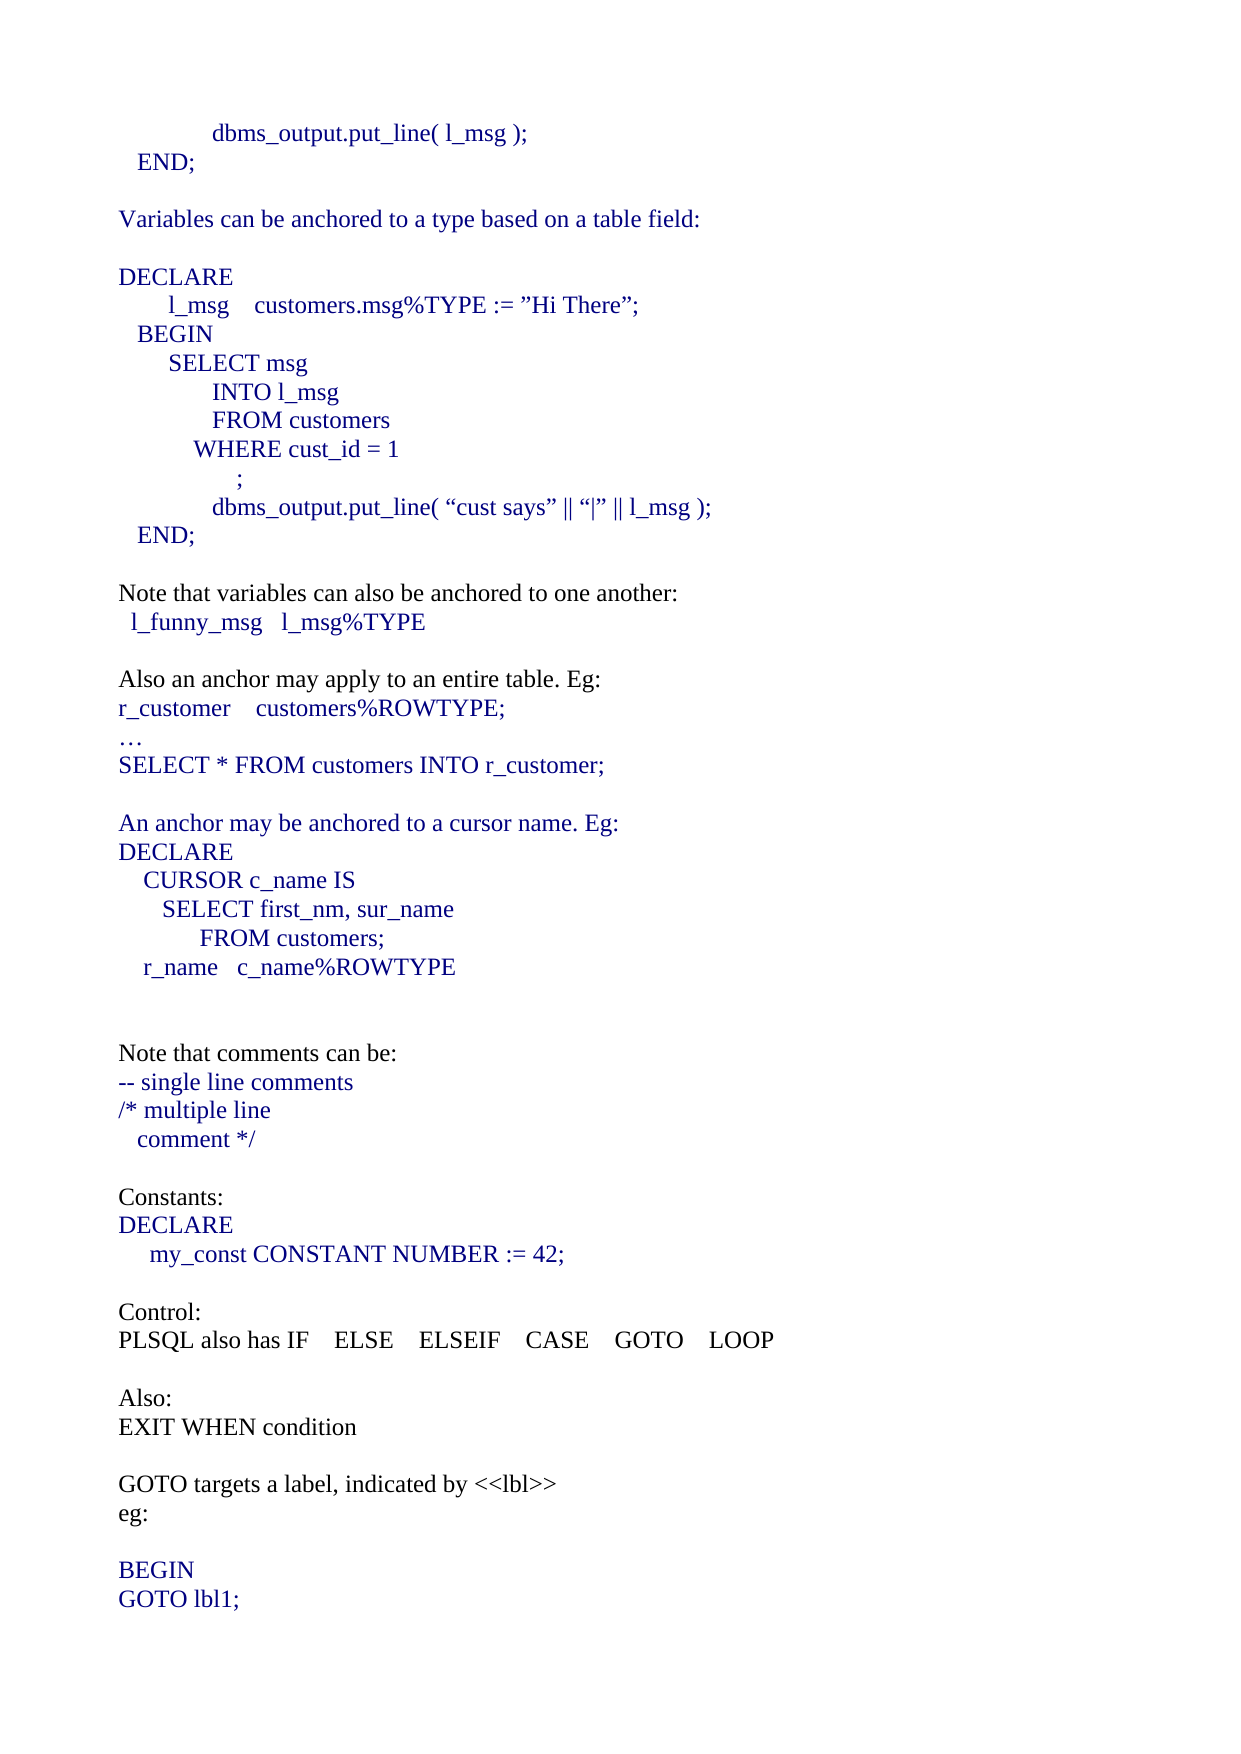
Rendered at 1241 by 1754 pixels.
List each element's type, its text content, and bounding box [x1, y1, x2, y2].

text DECLARE [118, 262, 1122, 291]
text my_const CONSTANT NUMBER := 42; [118, 1239, 1122, 1268]
text INTO l_msg [118, 377, 1122, 406]
text SELECT * FROM customers INTO r_customer; [118, 751, 1122, 779]
text SELECT msg [118, 348, 1122, 377]
text -- single line comments [118, 1067, 1122, 1096]
text dbms_output.put_line( l_msg ); [118, 118, 1122, 147]
text GOTO targets a label, indicated by <<lbl>> [118, 1469, 1122, 1498]
text /* multiple line [118, 1096, 1122, 1124]
text Variables can be anchored to a type based on a table field: [118, 204, 1122, 233]
text Also: [118, 1383, 1122, 1412]
text Note that comments can be: [118, 1038, 1122, 1067]
text EXIT WHEN condition [118, 1412, 1122, 1441]
text r_customer customers%ROWTYPE; [118, 693, 1122, 722]
text comment */ [118, 1124, 1122, 1153]
text … [118, 722, 1122, 751]
text END; [118, 147, 1122, 176]
text BEGIN [118, 1556, 1122, 1584]
text PLSQL also has IF ELSE ELSEIF CASE GOTO LOOP [118, 1326, 1122, 1354]
text Constants: [118, 1182, 1122, 1211]
text SELECT first_nm, sur_name [118, 894, 1122, 923]
text An anchor may be anchored to a cursor name. Eg: [118, 808, 1122, 837]
text DECLARE [118, 837, 1122, 866]
text GOTO lbl1; [118, 1584, 1122, 1613]
text DECLARE [118, 1211, 1122, 1239]
text dbms_output.put_line( “cust says” || “|” || l_msg ); [118, 492, 1122, 521]
text FROM customers [118, 406, 1122, 434]
text WHERE cust_id = 1 [118, 434, 1122, 463]
text eg: [118, 1498, 1122, 1527]
text Also an anchor may apply to an entire table. Eg: [118, 664, 1122, 693]
text Note that variables can also be anchored to one another: [118, 578, 1122, 607]
text r_name c_name%ROWTYPE [118, 952, 1122, 981]
text CURSOR c_name IS [118, 866, 1122, 894]
text ; [118, 463, 1122, 492]
text FROM customers; [118, 923, 1122, 952]
text Control: [118, 1297, 1122, 1326]
text END; [118, 521, 1122, 549]
text l_msg customers.msg%TYPE := ”Hi There”; [118, 291, 1122, 319]
text l_funny_msg l_msg%TYPE [118, 607, 1122, 636]
text BEGIN [118, 319, 1122, 348]
